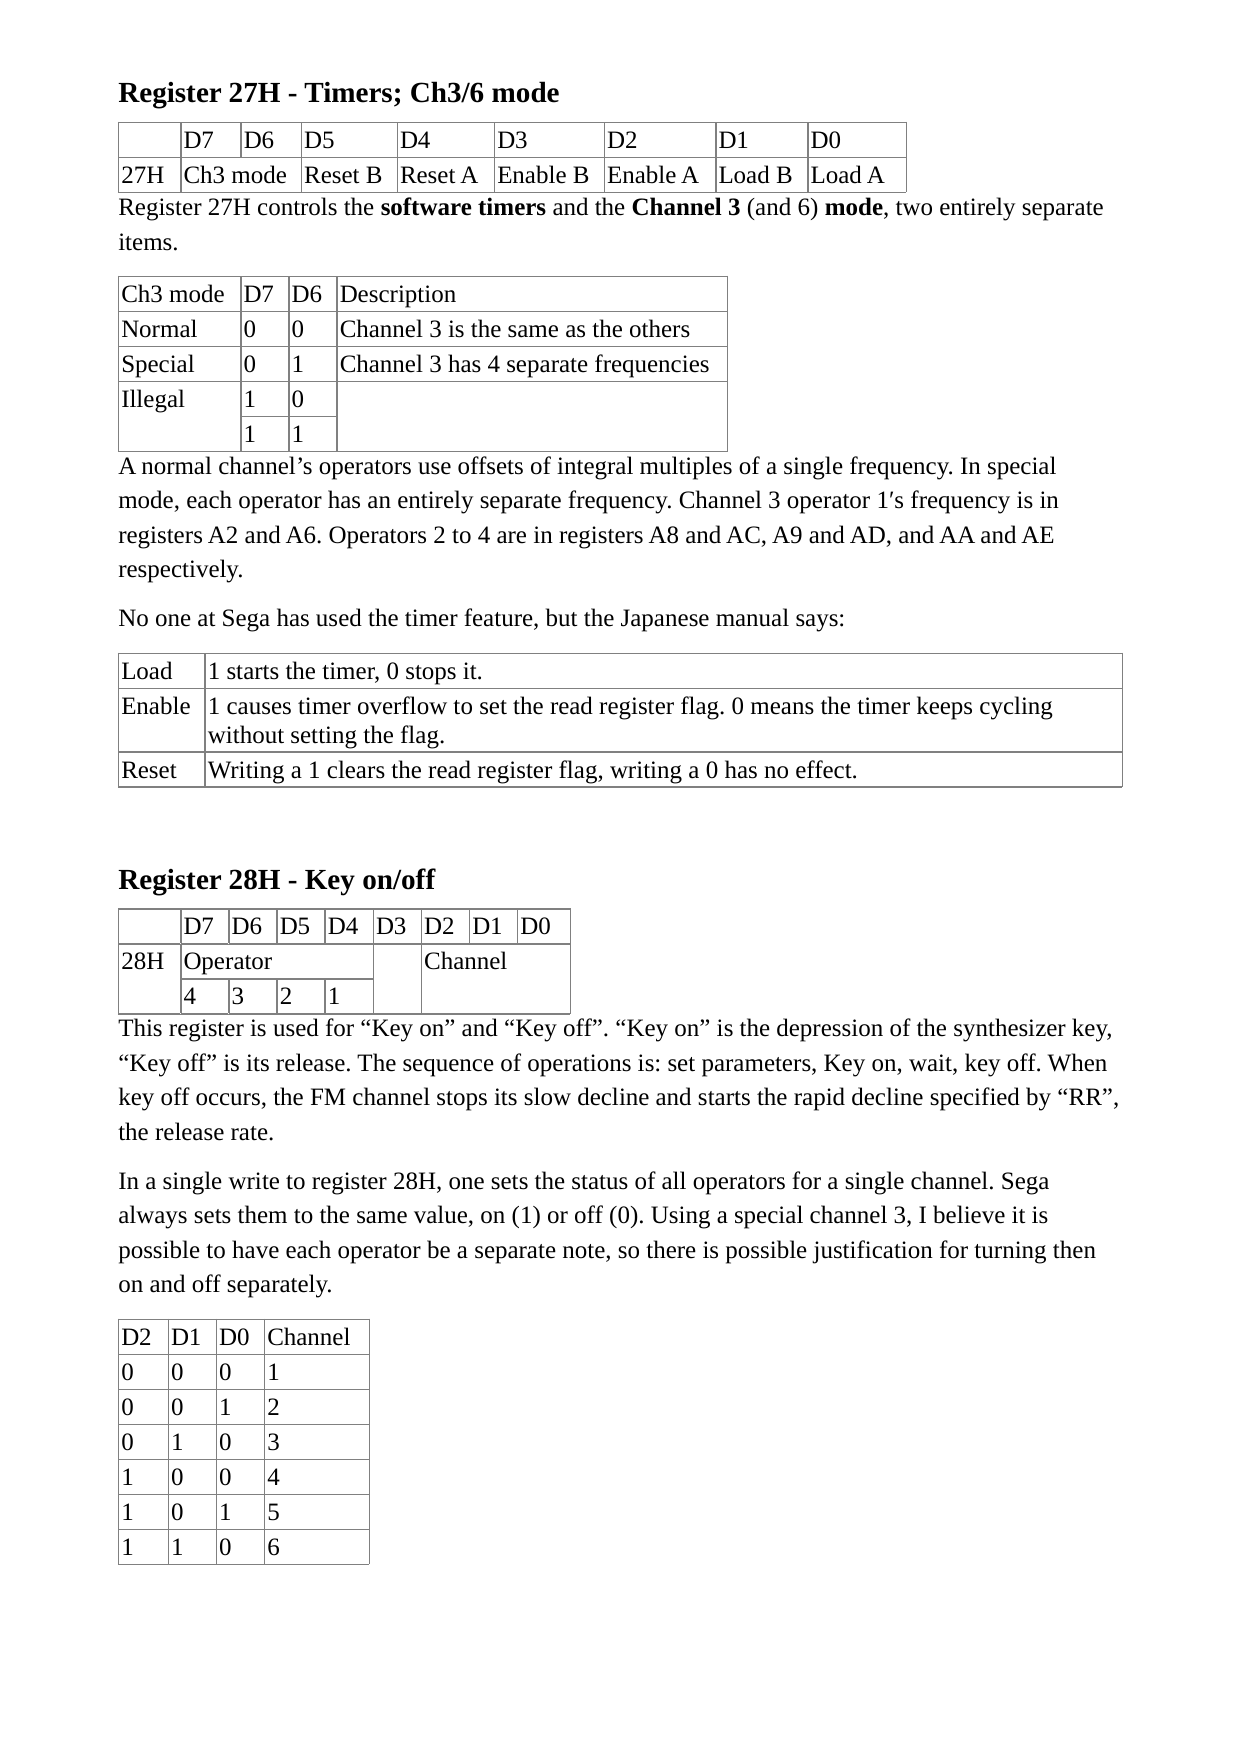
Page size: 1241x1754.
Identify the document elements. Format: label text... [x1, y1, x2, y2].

table_header D6 [242, 123, 301, 157]
subtitle Register 28H - Key on/off [118, 862, 1122, 896]
table_header D3 [495, 123, 604, 157]
table_cell 1 [290, 347, 336, 381]
table_header D2 [119, 1320, 168, 1353]
text Register 27H controls the software timers and the Channel 3 (and 6) mode, two entirely separate items. [118, 192, 1122, 255]
table_header D1 [470, 910, 517, 943]
table_cell 0 [242, 347, 288, 381]
table_header D7 [182, 123, 240, 157]
table_cell 0 [169, 1460, 216, 1493]
table_cell 0 [119, 1390, 168, 1423]
table_cell Channel 3 has 4 separate frequencies [338, 347, 727, 381]
table_header D0 [809, 123, 906, 157]
table_cell 1 [242, 382, 288, 416]
table_cell 1 causes timer overflow to set the read register flag. 0 means the timer keeps cycling without setting the flag. [206, 689, 1122, 751]
table_cell Enable A [605, 158, 715, 192]
table_cell 0 [217, 1460, 264, 1493]
text In a single write to register 28H, one sets the status of all operators for a single channel. Sega always sets them to the same value, on (1) or off (0). Using a special channel 3, I believe it is possible to have each operator be a separate note, so there is possible justification for turning then on and off separately. [118, 1166, 1122, 1298]
table_header 1 starts the timer, 0 stops it. [206, 654, 1122, 688]
table_header D4 [398, 123, 494, 157]
table_cell 3 [230, 980, 276, 1013]
table_cell 1 [326, 980, 373, 1013]
table_cell 4 [182, 980, 228, 1013]
table_cell Ch3 mode [182, 158, 301, 192]
table_cell 0 [169, 1495, 216, 1528]
table_cell 1 [242, 417, 288, 451]
table_cell 0 [217, 1355, 264, 1388]
table_cell 27H [119, 158, 180, 192]
table_header D7 [182, 910, 228, 943]
table_header Load [119, 654, 204, 688]
table_cell 1 [290, 417, 336, 451]
table_cell 0 [119, 1425, 168, 1458]
table_cell [338, 382, 727, 451]
table_cell 6 [265, 1530, 369, 1563]
table_header D1 [169, 1320, 216, 1353]
table_cell 0 [290, 312, 336, 346]
table_cell 2 [265, 1390, 369, 1423]
table_cell 0 [290, 382, 336, 416]
table_cell Reset A [398, 158, 494, 192]
table_cell 1 [119, 1495, 168, 1528]
table_cell 0 [169, 1355, 216, 1388]
text This register is used for “Key on” and “Key off”. “Key on” is the depression of the synthesizer key, “Key off” is its release. The sequence of operations is: set parameters, Key on, wait, key off. When key off occurs, the FM channel stops its slow decline and starts the rapid decline specified by “RR”, the release rate. [118, 1013, 1122, 1146]
table_cell Channel 3 is the same as the others [338, 312, 727, 346]
table_cell Writing a 1 clears the read register flag, writing a 0 has no effect. [206, 753, 1122, 786]
table_cell Enable B [495, 158, 604, 192]
text No one at Sega has used the timer feature, but the Japanese manual says: [118, 603, 1122, 632]
table_header Channel [265, 1320, 369, 1353]
table_cell 2 [278, 980, 324, 1013]
table_header Description [338, 277, 727, 311]
table_cell Reset [119, 753, 204, 786]
table_cell [374, 945, 421, 1013]
table_cell 1 [169, 1530, 216, 1563]
table_cell 0 [119, 1355, 168, 1388]
table_header D5 [278, 910, 324, 943]
table_header D5 [302, 123, 397, 157]
text A normal channel’s operators use offsets of integral multiples of a single frequency. In special mode, each operator has an entirely separate frequency. Channel 3 operator 1′s frequency is in registers A2 and A6. Operators 2 to 4 are in registers A8 and AC, A9 and AD, and AA and AE respectively. [118, 451, 1122, 583]
table_cell 1 [217, 1495, 264, 1528]
table_header D6 [230, 910, 276, 943]
table_cell 1 [119, 1530, 168, 1563]
table_cell 5 [265, 1495, 369, 1528]
table_cell 1 [119, 1460, 168, 1493]
table_cell 0 [217, 1425, 264, 1458]
table_header D7 [242, 277, 288, 311]
table_cell 0 [169, 1390, 216, 1423]
table_header D6 [290, 277, 336, 311]
table_cell Operator [182, 945, 373, 978]
table_cell Load A [809, 158, 906, 192]
table_header D2 [605, 123, 715, 157]
table_cell 1 [217, 1390, 264, 1423]
table_header [119, 910, 180, 943]
table_header D0 [217, 1320, 264, 1353]
table_cell Channel [422, 945, 570, 1013]
table_cell Load B [717, 158, 807, 192]
table_cell Reset B [302, 158, 397, 192]
table_header D3 [374, 910, 421, 943]
table_cell 4 [265, 1460, 369, 1493]
table_cell 3 [265, 1425, 369, 1458]
table_cell 28H [119, 945, 180, 1013]
table_cell Special [119, 347, 240, 381]
table_cell Enable [119, 689, 204, 751]
table_cell 1 [265, 1355, 369, 1388]
table_header D4 [326, 910, 373, 943]
table_cell Normal [119, 312, 240, 346]
table_header D2 [422, 910, 469, 943]
table_cell 0 [217, 1530, 264, 1563]
subtitle Register 27H - Timers; Ch3/6 mode [118, 76, 1122, 109]
table_cell 0 [242, 312, 288, 346]
table_cell Illegal [119, 382, 240, 451]
table_header [119, 123, 180, 157]
table_header Ch3 mode [119, 277, 240, 311]
table_header D0 [518, 910, 570, 943]
table_cell 1 [169, 1425, 216, 1458]
table_header D1 [717, 123, 807, 157]
